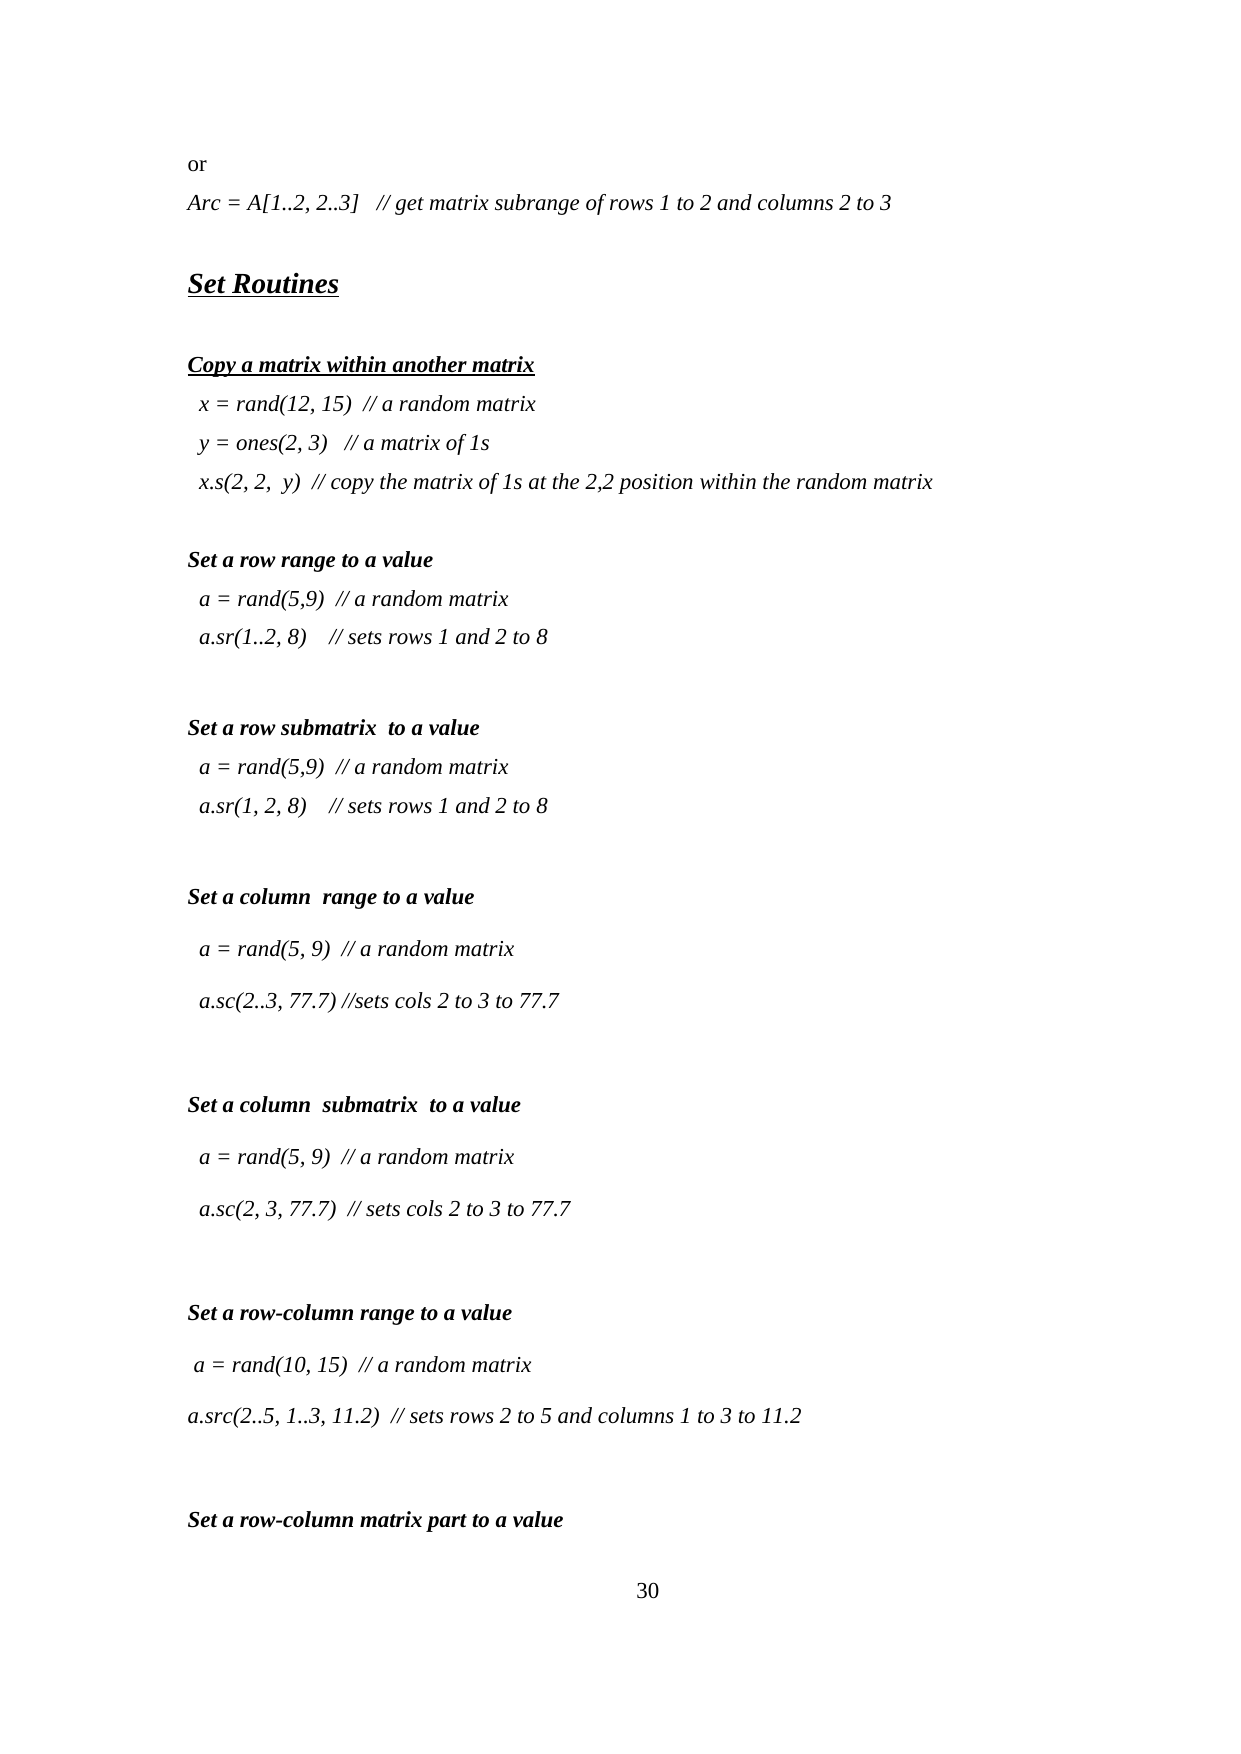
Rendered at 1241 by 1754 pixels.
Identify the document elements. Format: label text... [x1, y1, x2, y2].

text Set a column range to a value [187, 883, 1108, 909]
text a = rand(5,9) // a random matrix [187, 753, 1108, 779]
text Arc = A[1..2, 2..3] // get matrix subrange of rows 1 to 2 and columns 2 to 3 [187, 189, 1108, 215]
text Set Routines [187, 267, 1108, 300]
text a = rand(5, 9) // a random matrix [187, 1143, 1108, 1169]
text a.sr(1..2, 8) // sets rows 1 and 2 to 8 [187, 623, 1108, 650]
text a.src(2..5, 1..3, 11.2) // sets rows 2 to 5 and columns 1 to 3 to 11.2 [187, 1403, 1108, 1429]
text Copy a matrix within another matrix [187, 351, 1108, 378]
text a.sr(1, 2, 8) // sets rows 1 and 2 to 8 [187, 792, 1108, 818]
text a = rand(10, 15) // a random matrix [187, 1351, 1108, 1377]
text Set a row submatrix to a value [187, 714, 1108, 741]
text a = rand(5, 9) // a random matrix [187, 935, 1108, 961]
text a = rand(5,9) // a random matrix [187, 584, 1108, 611]
text Set a row range to a value [187, 546, 1108, 572]
text x.s(2, 2, y) // copy the matrix of 1s at the 2,2 position within the random matrix [187, 468, 1108, 494]
text x = rand(12, 15) // a random matrix [187, 390, 1108, 417]
text or [187, 150, 1108, 176]
text Set a row-column range to a value [187, 1299, 1108, 1325]
text y = ones(2, 3) // a matrix of 1s [187, 429, 1108, 456]
text a.sc(2, 3, 77.7) // sets cols 2 to 3 to 77.7 [187, 1195, 1108, 1221]
text a.sc(2..3, 77.7) //sets cols 2 to 3 to 77.7 [187, 987, 1108, 1013]
text Set a column submatrix to a value [187, 1091, 1108, 1117]
text Set a row-column matrix part to a value [187, 1507, 1108, 1533]
